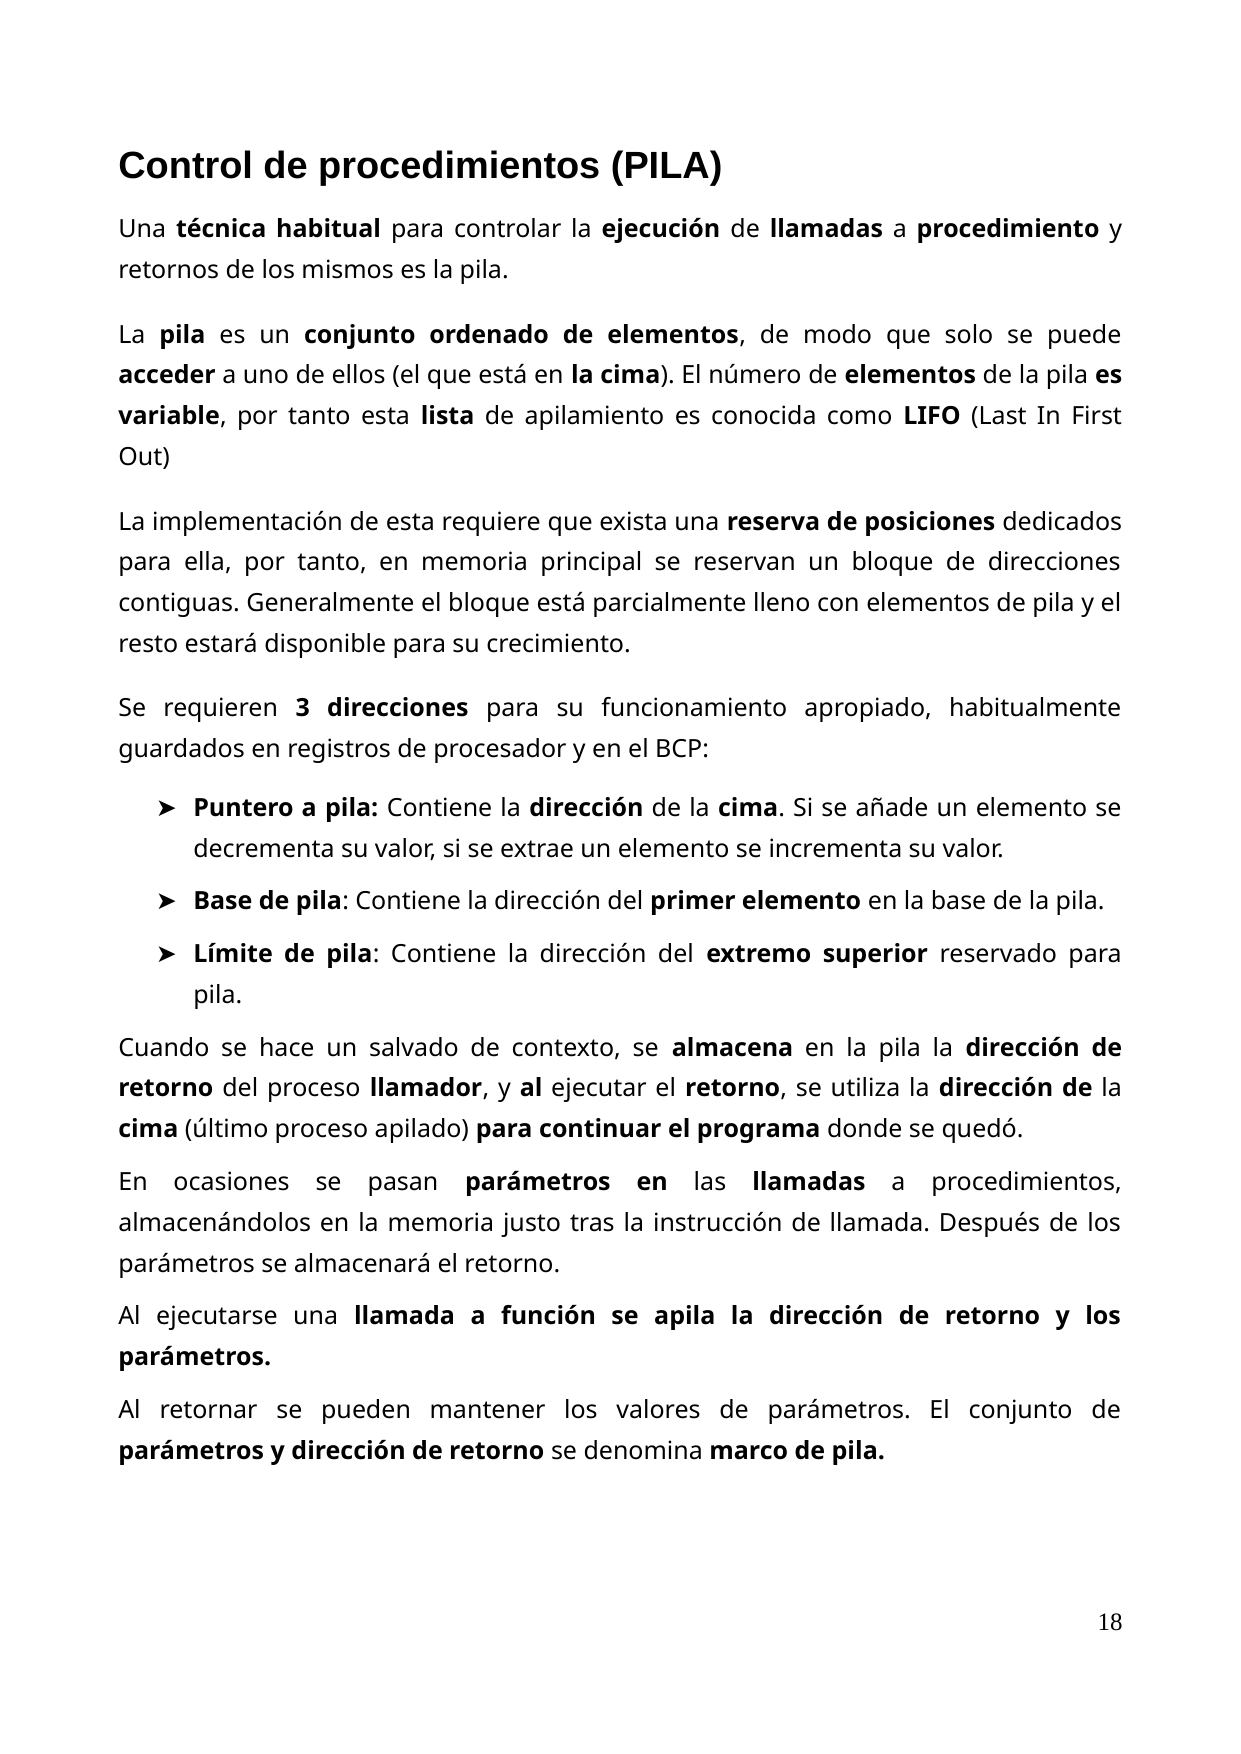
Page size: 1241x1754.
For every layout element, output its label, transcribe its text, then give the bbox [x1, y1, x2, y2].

text La pila es un conjunto ordenado de elementos, de modo que solo se puede acceder a uno de ellos (el que está en la cima). El número de elementos de la pila es variable, por tanto esta lista de apilamiento es conocida como LIFO (Last In First Out) [118, 316, 1122, 473]
list Límite de pila: Contiene la dirección del extremo superior reservado para pila. [156, 936, 1122, 1011]
list Puntero a pila: Contiene la dirección de la cima. Si se añade un elemento se decrementa su valor, si se extrae un elemento se incrementa su valor. [156, 789, 1122, 864]
list Al retornar se pueden mantener los valores de parámetros. El conjunto de parámetros y dirección de retorno se denomina marco de pila. [118, 1391, 1122, 1466]
list Cuando se hace un salvado de contexto, se almacena en la pila la dirección de retorno del proceso llamador, y al ejecutar el retorno, se utiliza la dirección de la cima (último proceso apilado) para continuar el programa donde se quedó. [118, 1029, 1122, 1145]
text Se requieren 3 direcciones para su funcionamiento apropiado, habitualmente guardados en registros de procesador y en el BCP: [118, 690, 1122, 765]
list En ocasiones se pasan parámetros en las llamadas a procedimientos, almacenándolos en la memoria justo tras la instrucción de llamada. Después de los parámetros se almacenará el retorno. [118, 1163, 1122, 1279]
subtitle Control de procedimientos (PILA) [118, 143, 1122, 187]
list Base de pila: Contiene la dirección del primer elemento en la base de la pila. [156, 883, 1122, 917]
list Al ejecutarse una llamada a función se apila la dirección de retorno y los parámetros. [118, 1298, 1122, 1373]
text La implementación de esta requiere que exista una reserva de posiciones dedicados para ella, por tanto, en memoria principal se reservan un bloque de direcciones contiguas. Generalmente el bloque está parcialmente lleno con elementos de pila y el resto estará disponible para su crecimiento. [118, 503, 1122, 660]
text Una técnica habitual para controlar la ejecución de llamadas a procedimiento y retornos de los mismos es la pila. [118, 211, 1122, 286]
